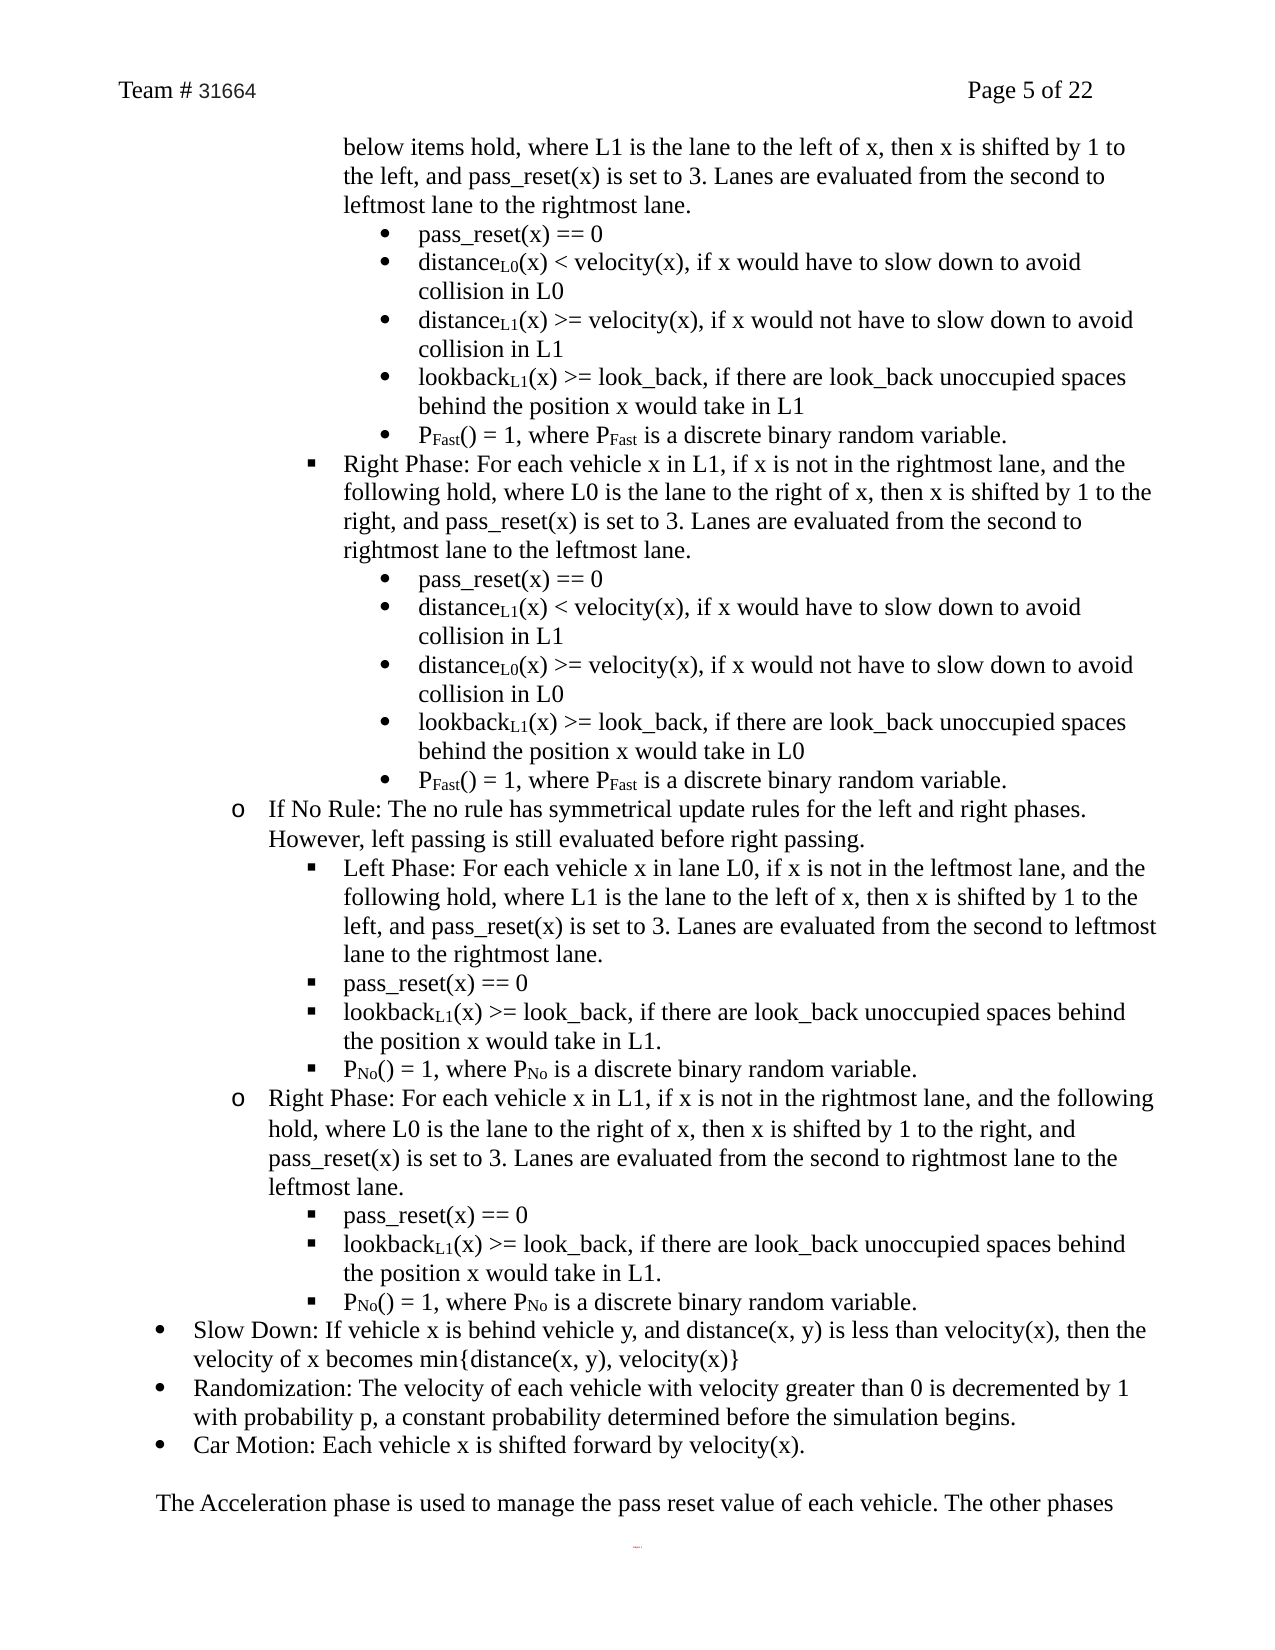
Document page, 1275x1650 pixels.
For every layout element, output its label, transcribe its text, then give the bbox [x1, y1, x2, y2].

list distanceL0(x) < velocity(x), if x would have to slow down to avoid collision in L0 [381, 247, 1157, 305]
list lookbackL1(x) >= look_back, if there are look_back unoccupied spaces behind the position x would take in L1. [306, 1229, 1157, 1287]
list pass_reset(x) == 0 [381, 564, 1157, 592]
list PFast() = 1, where PFast is a discrete binary random variable. [381, 765, 1157, 794]
text The Acceleration phase is used to manage the pass reset value of each vehicle. The other phases [118, 1488, 1157, 1517]
list pass_reset(x) == 0 [381, 219, 1157, 247]
list Randomization: The velocity of each vehicle with velocity greater than 0 is decremented by 1 with probability p, a constant probability determined before the simulation begins. [156, 1373, 1157, 1430]
list pass_reset(x) == 0 [306, 1200, 1157, 1229]
list below items hold, where L1 is the lane to the left of x, then x is shifted by 1 to the left, and pass_reset(x) is set to 3. Lanes are evaluated from the second to leftmost lane to the rightmost lane. [306, 132, 1157, 219]
list Slow Down: If vehicle x is behind vehicle y, and distance(x, y) is less than velocity(x), then the velocity of x becomes min{distance(x, y), velocity(x)} [156, 1315, 1157, 1373]
list If No Rule: The no rule has symmetrical update rules for the left and right phases. However, left passing is still evaluated before right passing. [231, 794, 1157, 853]
list lookbackL1(x) >= look_back, if there are look_back unoccupied spaces behind the position x would take in L0 [381, 707, 1157, 765]
list distanceL1(x) < velocity(x), if x would have to slow down to avoid collision in L1 [381, 592, 1157, 650]
list Right Phase: For each vehicle x in L1, if x is not in the rightmost lane, and the following hold, where L0 is the lane to the right of x, then x is shifted by 1 to the right, and pass_reset(x) is set to 3. Lanes are evaluated from the second to rightmost lane to the leftmost lane. [306, 449, 1157, 564]
list Car Motion: Each vehicle x is shifted forward by velocity(x). [156, 1430, 1157, 1459]
list distanceL0(x) >= velocity(x), if x would not have to slow down to avoid collision in L0 [381, 650, 1157, 707]
list distanceL1(x) >= velocity(x), if x would not have to slow down to avoid collision in L1 [381, 305, 1157, 362]
list Right Phase: For each vehicle x in L1, if x is not in the rightmost lane, and the following hold, where L0 is the lane to the right of x, then x is shifted by 1 to the right, and pass_reset(x) is set to 3. Lanes are evaluated from the second to rightmost lane to the leftmost lane. [231, 1083, 1157, 1200]
list pass_reset(x) == 0 [306, 968, 1157, 997]
list Left Phase: For each vehicle x in lane L0, if x is not in the leftmost lane, and the following hold, where L1 is the lane to the left of x, then x is shifted by 1 to the left, and pass_reset(x) is set to 3. Lanes are evaluated from the second to leftmost lane to the rightmost lane. [306, 853, 1157, 968]
list PFast() = 1, where PFast is a discrete binary random variable. [381, 420, 1157, 449]
list lookbackL1(x) >= look_back, if there are look_back unoccupied spaces behind the position x would take in L1. [306, 997, 1157, 1054]
list PNo() = 1, where PNo is a discrete binary random variable. [306, 1287, 1157, 1315]
list PNo() = 1, where PNo is a discrete binary random variable. [306, 1054, 1157, 1083]
list lookbackL1(x) >= look_back, if there are look_back unoccupied spaces behind the position x would take in L1 [381, 362, 1157, 420]
